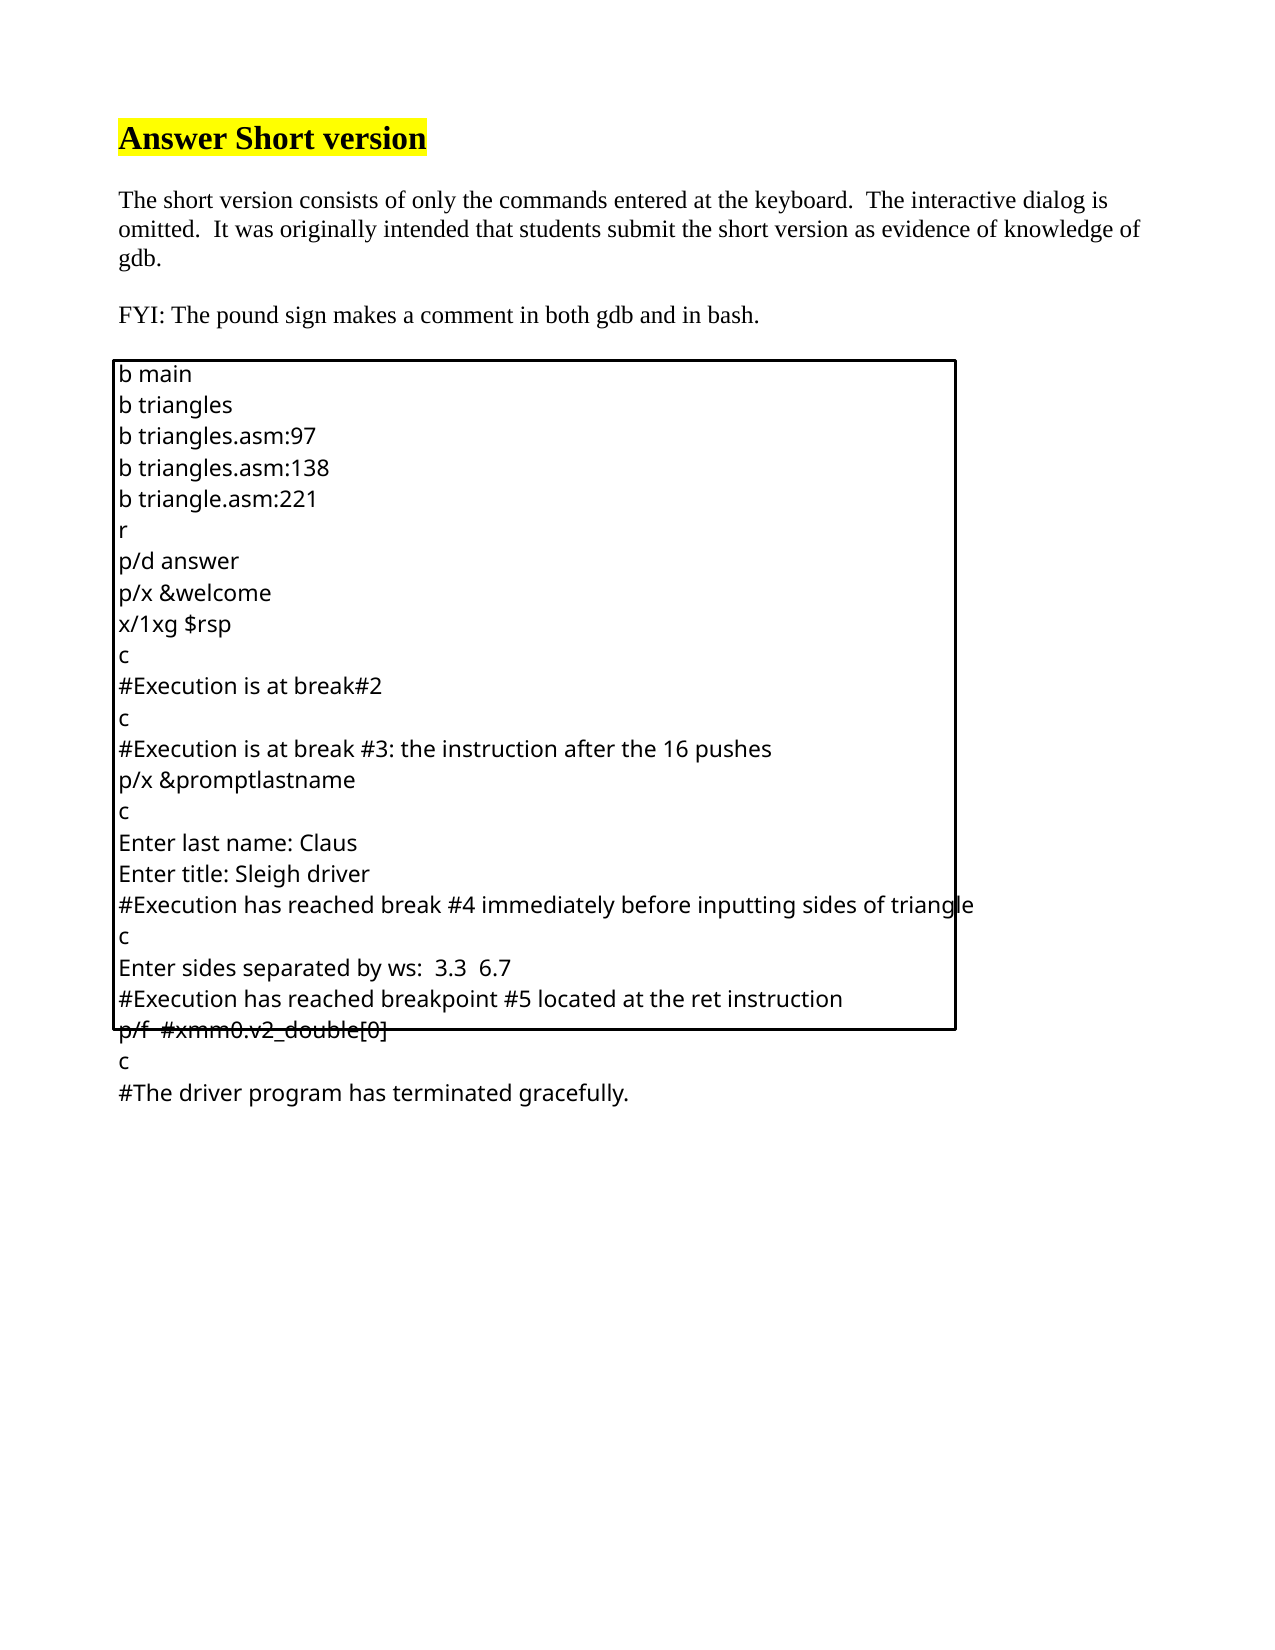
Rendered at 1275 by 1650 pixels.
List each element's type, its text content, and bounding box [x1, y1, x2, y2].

text [957, 795, 1157, 826]
text x/1xg $rsp [118, 608, 954, 639]
text [957, 483, 1157, 514]
text b main [118, 358, 1157, 389]
text [957, 701, 1157, 733]
text b triangles.asm:97 [118, 420, 954, 451]
text [957, 576, 1157, 608]
text b triangles [118, 389, 954, 420]
text [957, 451, 1157, 483]
text #Execution has reached break #4 immediately before inputting sides of triangle [118, 889, 954, 920]
text p/d answer [118, 545, 954, 576]
text r [118, 514, 954, 545]
text c [118, 1045, 1157, 1076]
text Answer Short version [118, 118, 1157, 156]
text [957, 389, 1157, 420]
text [957, 420, 1157, 451]
text #Execution is at break #3: the instruction after the 16 pushes [118, 733, 954, 764]
text [957, 983, 1157, 1014]
text [957, 608, 1157, 639]
text b triangles.asm:138 [118, 451, 954, 483]
text #Execution has reached break #4 immediately before inputting sides of triangle [957, 889, 1157, 920]
text FYI: The pound sign makes a comment in both gdb and in bash. [118, 300, 1157, 329]
text #The driver program has terminated gracefully. [118, 1076, 1157, 1108]
text p/f #xmm0.v2_double[0] [118, 1014, 1157, 1045]
text [957, 858, 1157, 889]
text c [118, 701, 954, 733]
text [957, 826, 1157, 858]
text c [118, 795, 954, 826]
text b triangle.asm:221 [118, 483, 954, 514]
text [957, 951, 1157, 983]
text Enter sides separated by ws: 3.3 6.7 [118, 951, 954, 983]
text Enter title: Sleigh driver [118, 858, 954, 889]
text p/x &promptlastname [118, 764, 954, 795]
text #Execution has reached breakpoint #5 located at the ret instruction [118, 983, 954, 1014]
text [957, 670, 1157, 701]
text c [118, 920, 954, 951]
text [957, 764, 1157, 795]
text [957, 545, 1157, 576]
text Enter last name: Claus [118, 826, 954, 858]
text [957, 514, 1157, 545]
text #Execution is at break#2 [118, 670, 954, 701]
text [957, 733, 1157, 764]
text The short version consists of only the commands entered at the keyboard. The interactive dialog is omitted. It was originally intended that students submit the short version as evidence of knowledge of gdb. [118, 185, 1157, 271]
text [957, 920, 1157, 951]
text [957, 639, 1157, 670]
text p/x &welcome [118, 576, 954, 608]
text c [118, 639, 954, 670]
